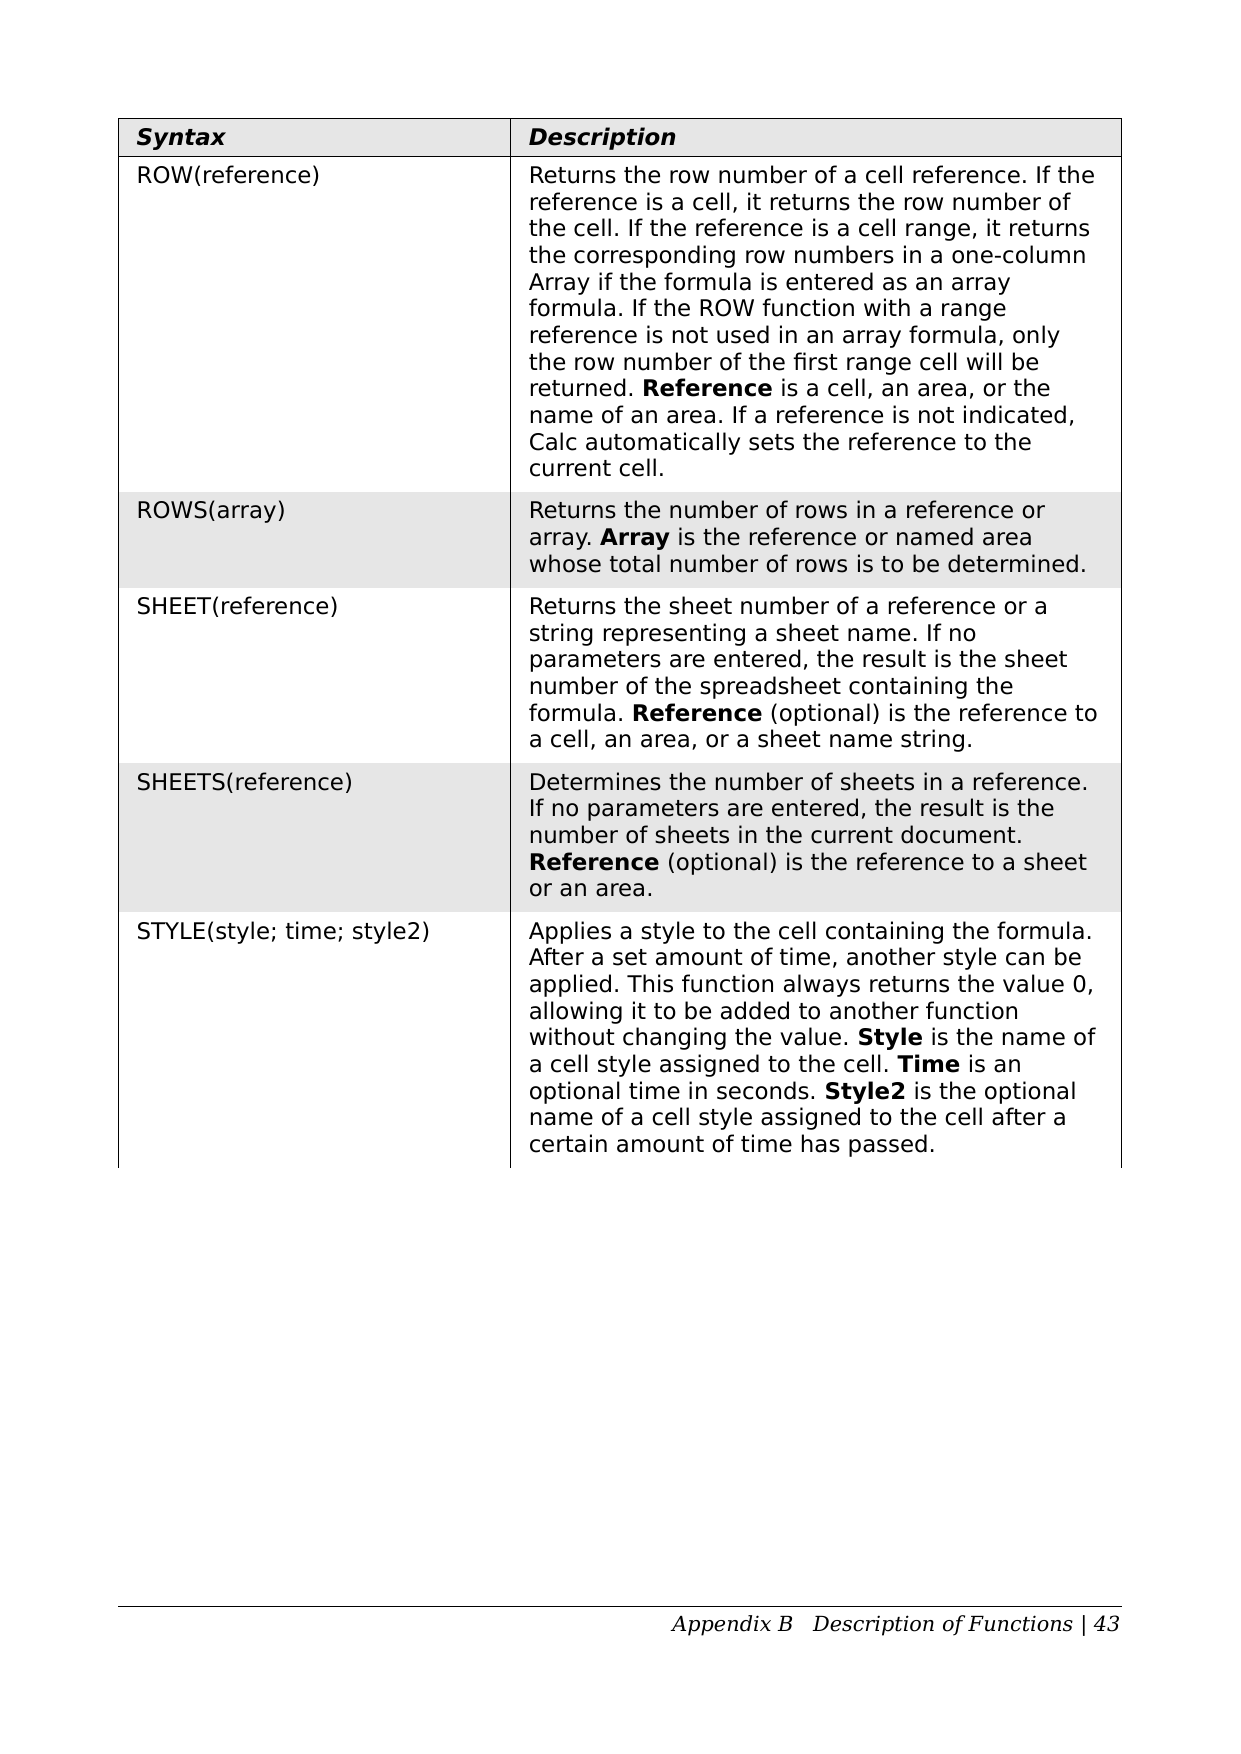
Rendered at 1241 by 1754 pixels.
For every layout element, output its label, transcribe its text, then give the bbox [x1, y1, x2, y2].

table_cell Determines the number of sheets in a reference. If no parameters are entered, the result is the number of sheets in the current document. Reference (optional) is the reference to a sheet or an area. [511, 763, 1121, 912]
table_cell SHEETS(reference) [119, 763, 510, 912]
table_header Description [511, 119, 1121, 156]
table_cell Applies a style to the cell containing the formula. After a set amount of time, another style can be applied. This function always returns the value 0, allowing it to be added to another function without changing the value. Style is the name of a cell style assigned to the cell. Time is an optional time in seconds. Style2 is the optional name of a cell style assigned to the cell after a certain amount of time has passed. [511, 912, 1121, 1168]
table_cell ROW(reference) [119, 157, 510, 492]
table_cell SHEET(reference) [119, 588, 510, 763]
table_header Syntax [119, 119, 510, 156]
table_cell Returns the sheet number of a reference or a string representing a sheet name. If no parameters are entered, the result is the sheet number of the spreadsheet containing the formula. Reference (optional) is the reference to a cell, an area, or a sheet name string. [511, 588, 1121, 763]
table_cell Returns the number of rows in a reference or array. Array is the reference or named area whose total number of rows is to be determined. [511, 492, 1121, 588]
table_cell Returns the row number of a cell reference. If the reference is a cell, it returns the row number of the cell. If the reference is a cell range, it returns the corresponding row numbers in a one-column Array if the formula is entered as an array formula. If the ROW function with a range reference is not used in an array formula, only the row number of the first range cell will be returned. Reference is a cell, an area, or the name of an area. If a reference is not indicated, Calc automatically sets the reference to the current cell. [511, 157, 1121, 492]
table_cell STYLE(style; time; style2) [119, 912, 510, 1168]
table_cell ROWS(array) [119, 492, 510, 588]
